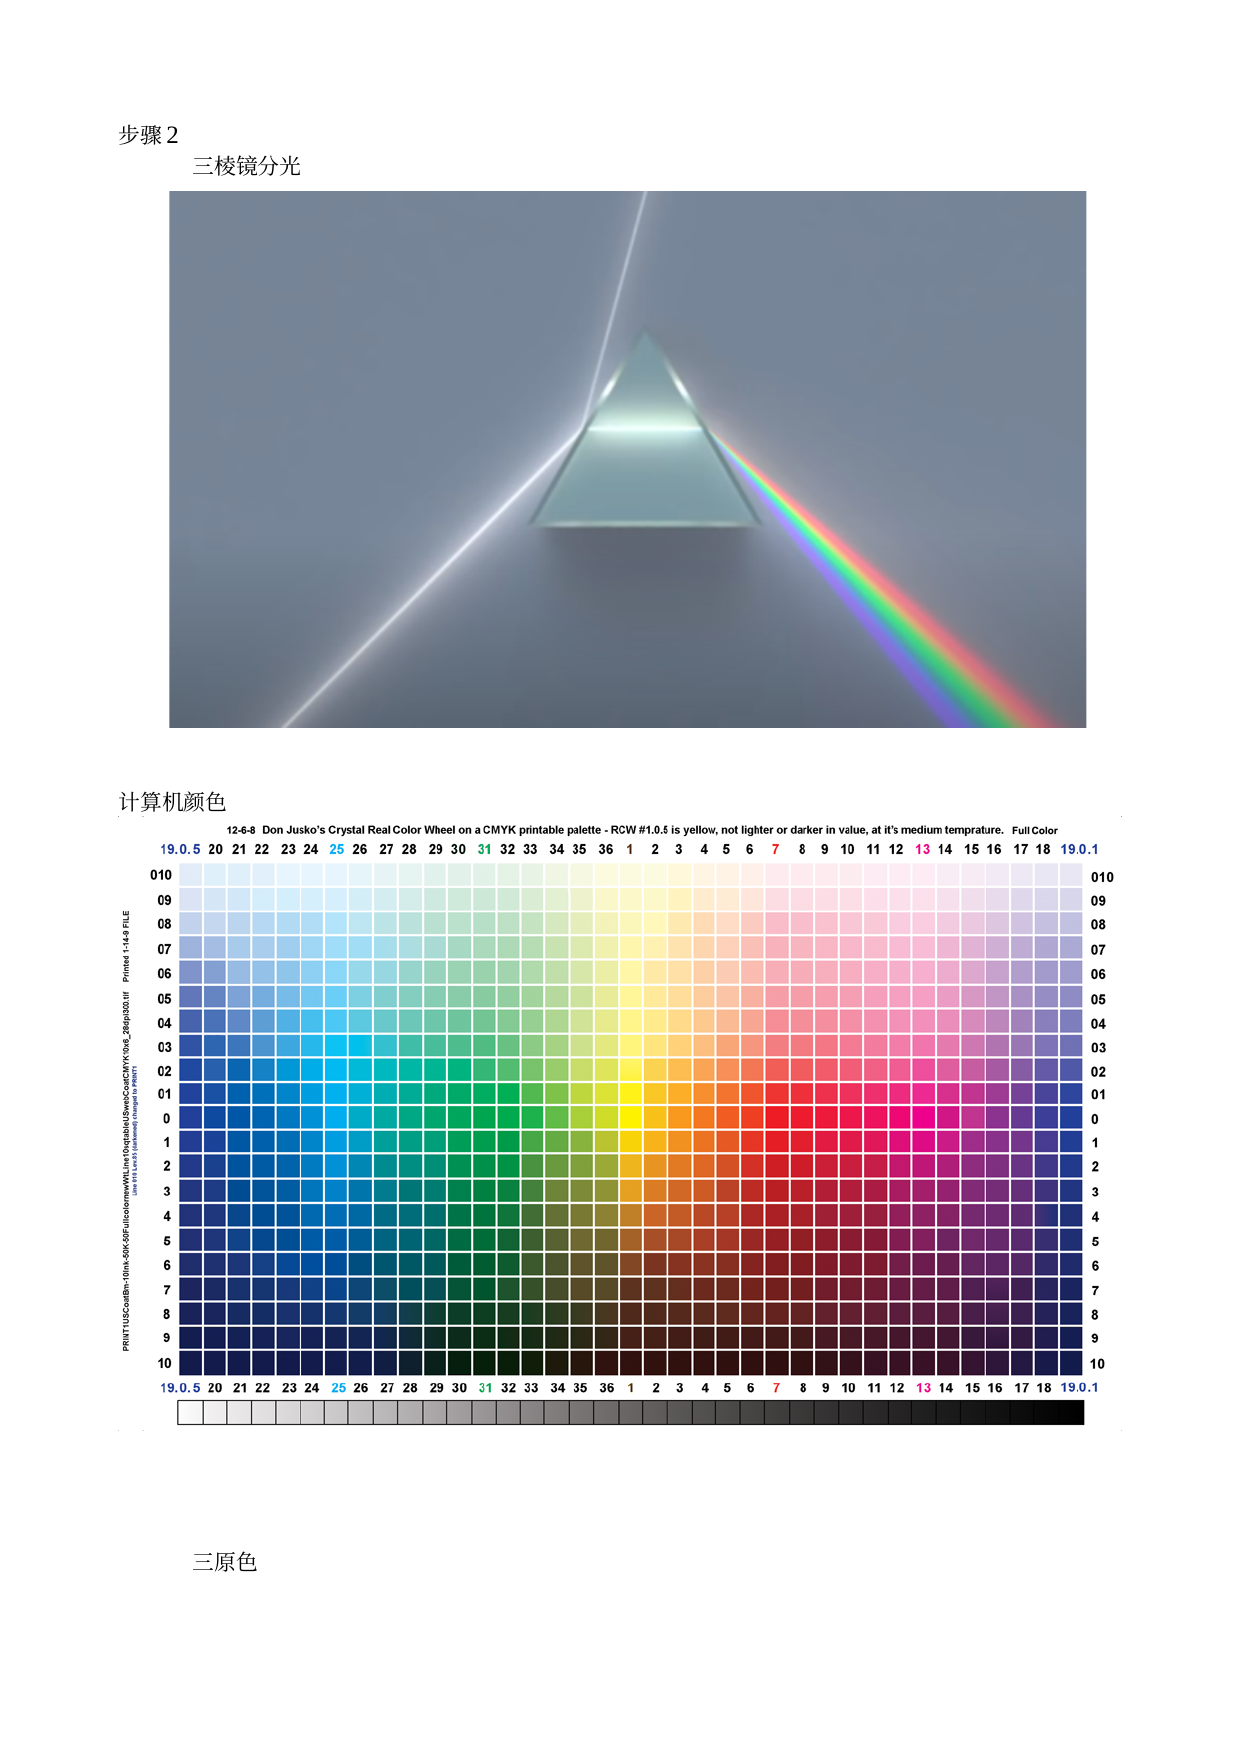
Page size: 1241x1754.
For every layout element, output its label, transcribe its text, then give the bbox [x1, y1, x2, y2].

picture [118, 816, 1123, 1431]
text 三棱镜分光 [118, 149, 1122, 181]
text 步骤2 [118, 118, 1122, 149]
text 三原色 [118, 1545, 1122, 1577]
text 计算机颜色 [118, 785, 1122, 816]
picture [169, 191, 1087, 728]
